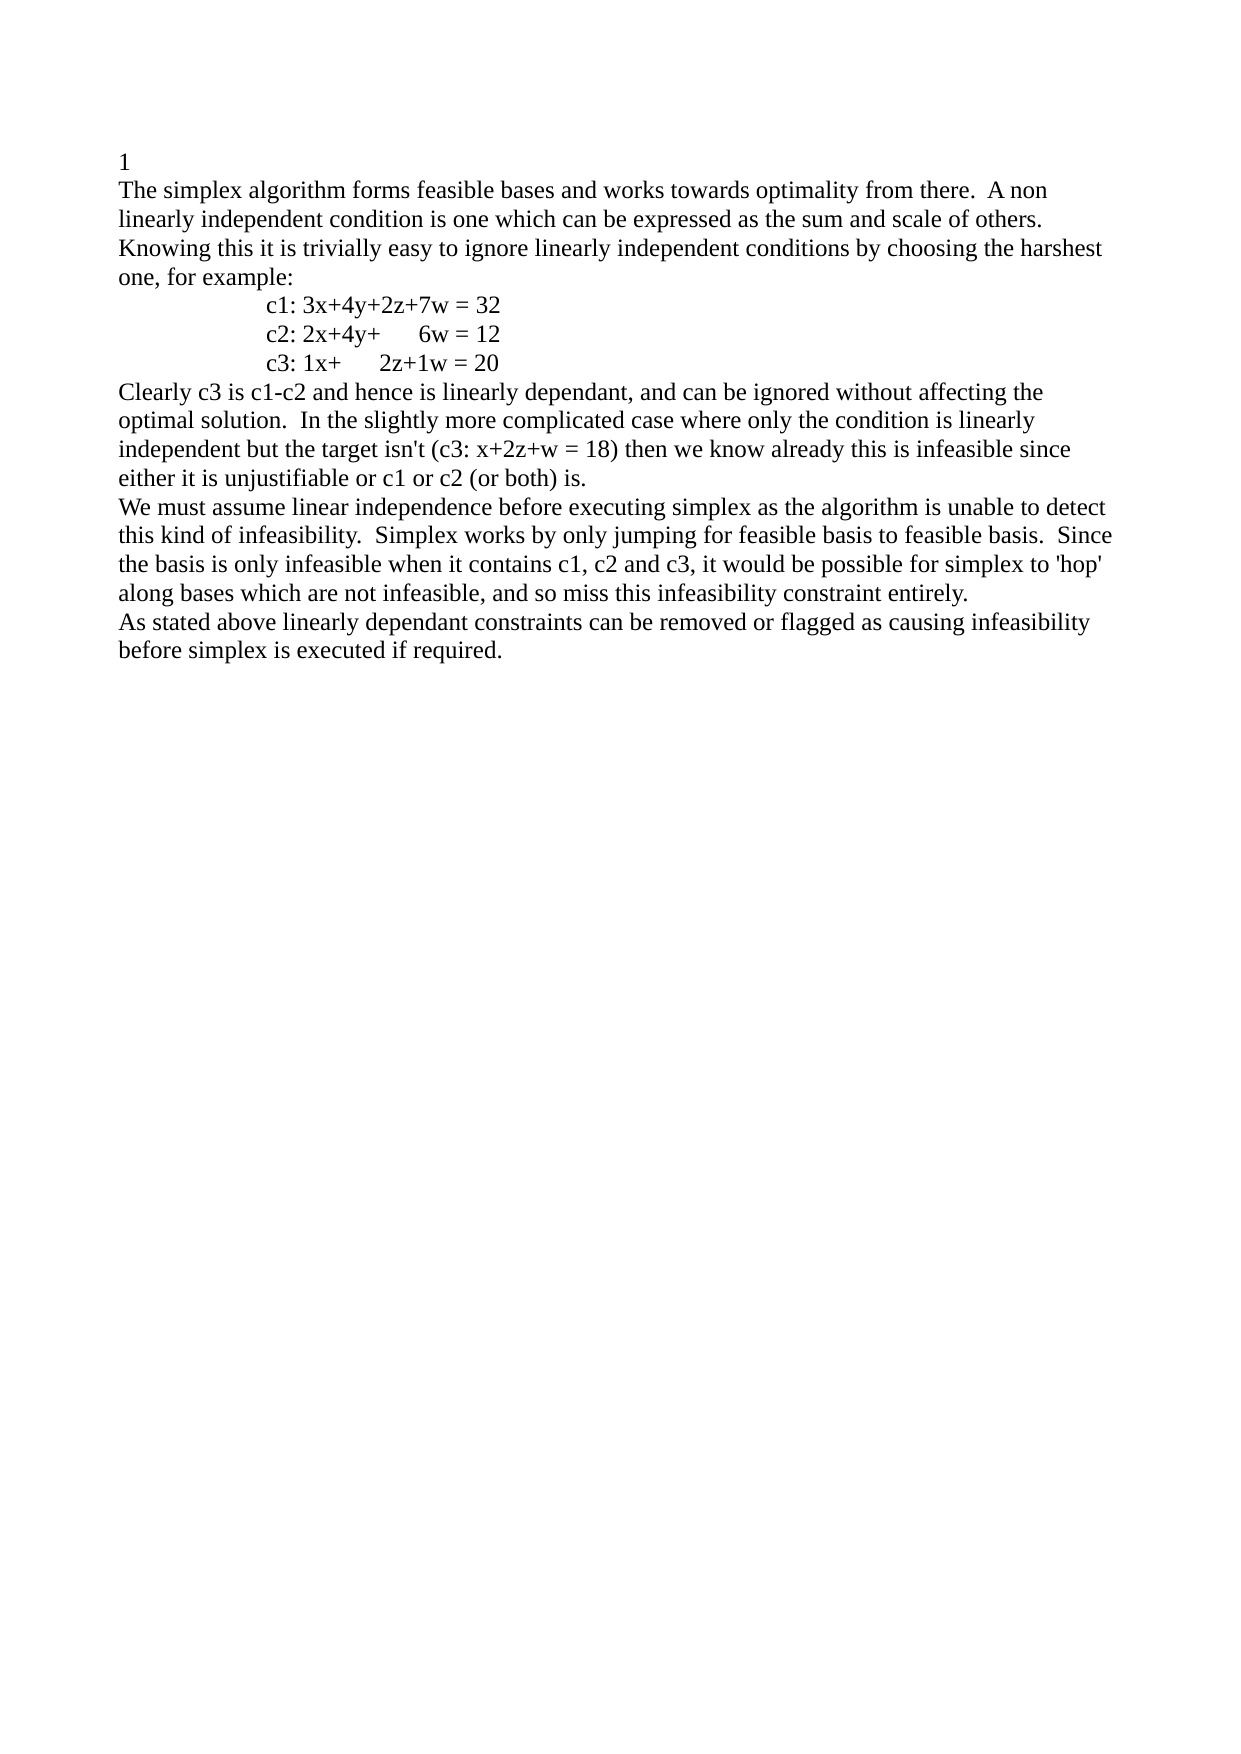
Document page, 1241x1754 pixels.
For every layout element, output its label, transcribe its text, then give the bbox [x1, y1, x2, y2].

text c1: 3x+4y+2z+7w = 32 [118, 291, 1122, 319]
text The simplex algorithm forms feasible bases and works towards optimality from there. A non linearly independent condition is one which can be expressed as the sum and scale of others. Knowing this it is trivially easy to ignore linearly independent conditions by choosing the harshest one, for example: [118, 176, 1122, 291]
text We must assume linear independence before executing simplex as the algorithm is unable to detect this kind of infeasibility. Simplex works by only jumping for feasible basis to feasible basis. Since the basis is only infeasible when it contains c1, c2 and c3, it would be possible for simplex to 'hop' along bases which are not infeasible, and so miss this infeasibility constraint entirely. [118, 492, 1122, 607]
text As stated above linearly dependant constraints can be removed or flagged as causing infeasibility before simplex is executed if required. [118, 607, 1122, 664]
text Clearly c3 is c1-c2 and hence is linearly dependant, and can be ignored without affecting the optimal solution. In the slightly more complicated case where only the condition is linearly independent but the target isn't (c3: x+2z+w = 18) then we know already this is infeasible since either it is unjustifiable or c1 or c2 (or both) is. [118, 377, 1122, 492]
text c3: 1x+ 2z+1w = 20 [118, 348, 1122, 377]
text c2: 2x+4y+ 6w = 12 [118, 319, 1122, 348]
text 1 [118, 147, 1122, 176]
